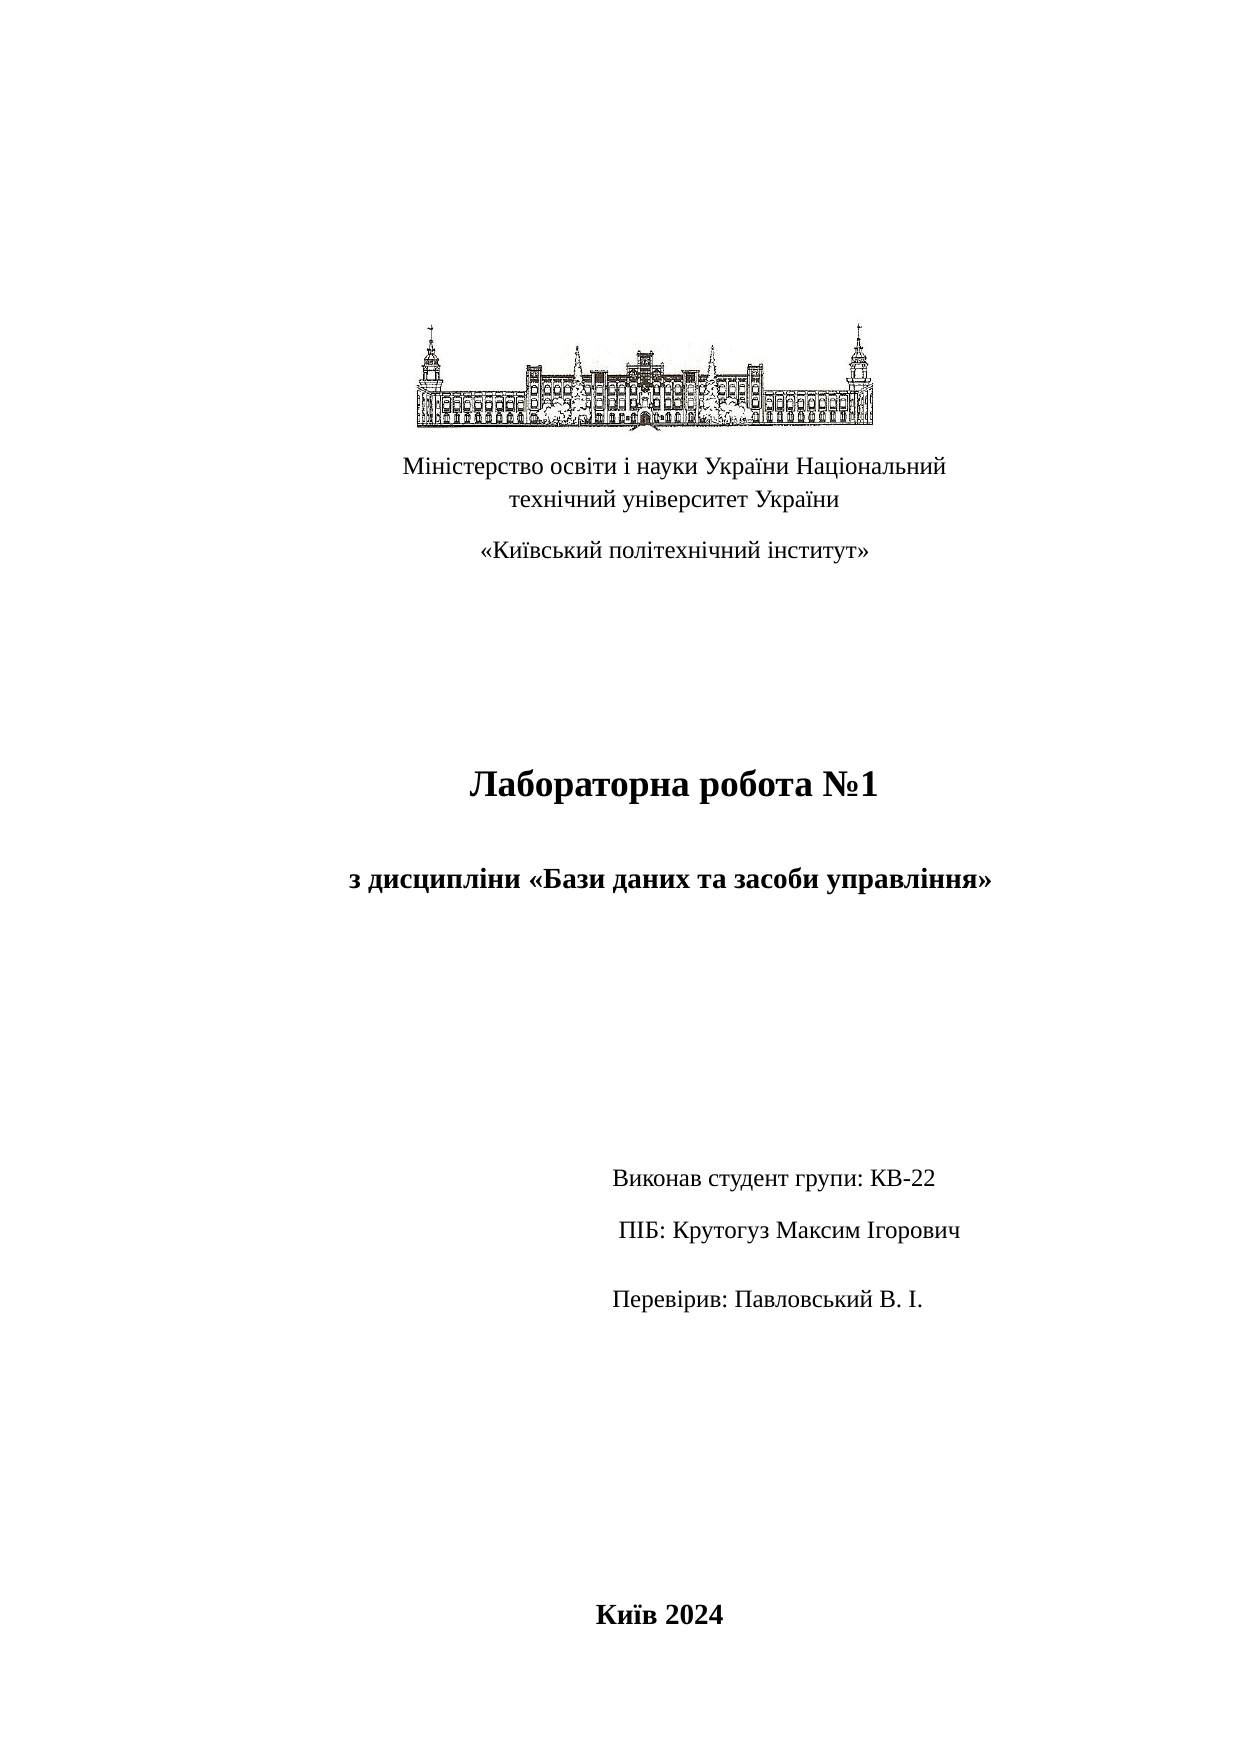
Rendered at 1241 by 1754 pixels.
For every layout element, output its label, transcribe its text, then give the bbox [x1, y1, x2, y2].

text Виконав студент групи: КВ-22 [612, 1163, 1166, 1191]
text Міністерство освіти і науки України Національний технічний університет України [359, 451, 989, 513]
text Перевірив: Павловський В. І. [612, 1284, 1181, 1313]
text Київ 2024 [148, 1597, 1171, 1631]
title Лабораторна робота №1 [177, 761, 1171, 804]
text з дисципліни «Бази даних та засоби управління» [160, 861, 1181, 894]
text ПІБ: Крутогуз Максим Ігорович [612, 1215, 1166, 1244]
text «Київський політехнічний інститут» [178, 532, 1171, 565]
picture [414, 318, 879, 433]
